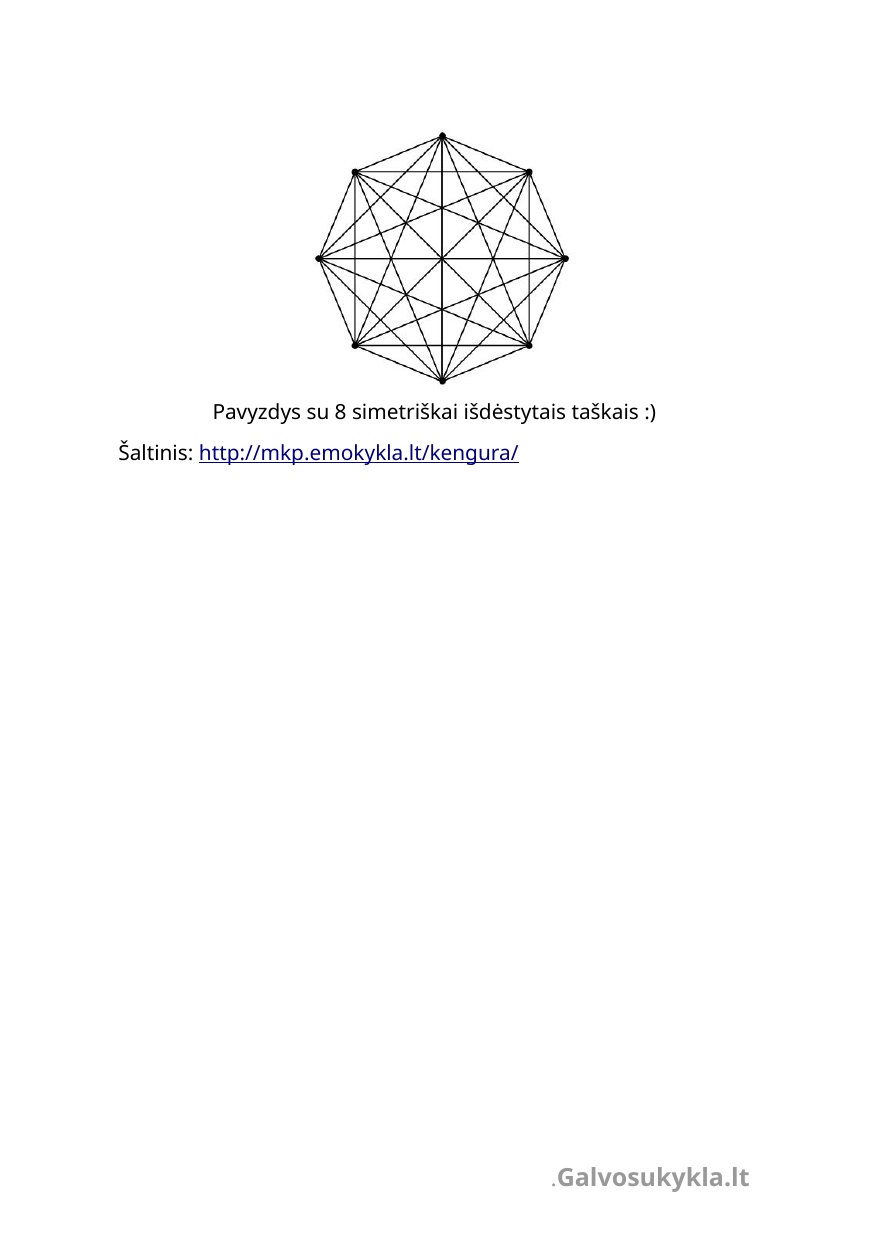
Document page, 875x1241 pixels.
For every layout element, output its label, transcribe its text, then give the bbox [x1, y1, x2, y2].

text Šaltinis: http://mkp.emokykla.lt/kengura/ [118, 438, 756, 466]
text Pavyzdys su 8 simetriškai išdėstytais taškais :) [118, 118, 756, 426]
picture [300, 118, 574, 398]
